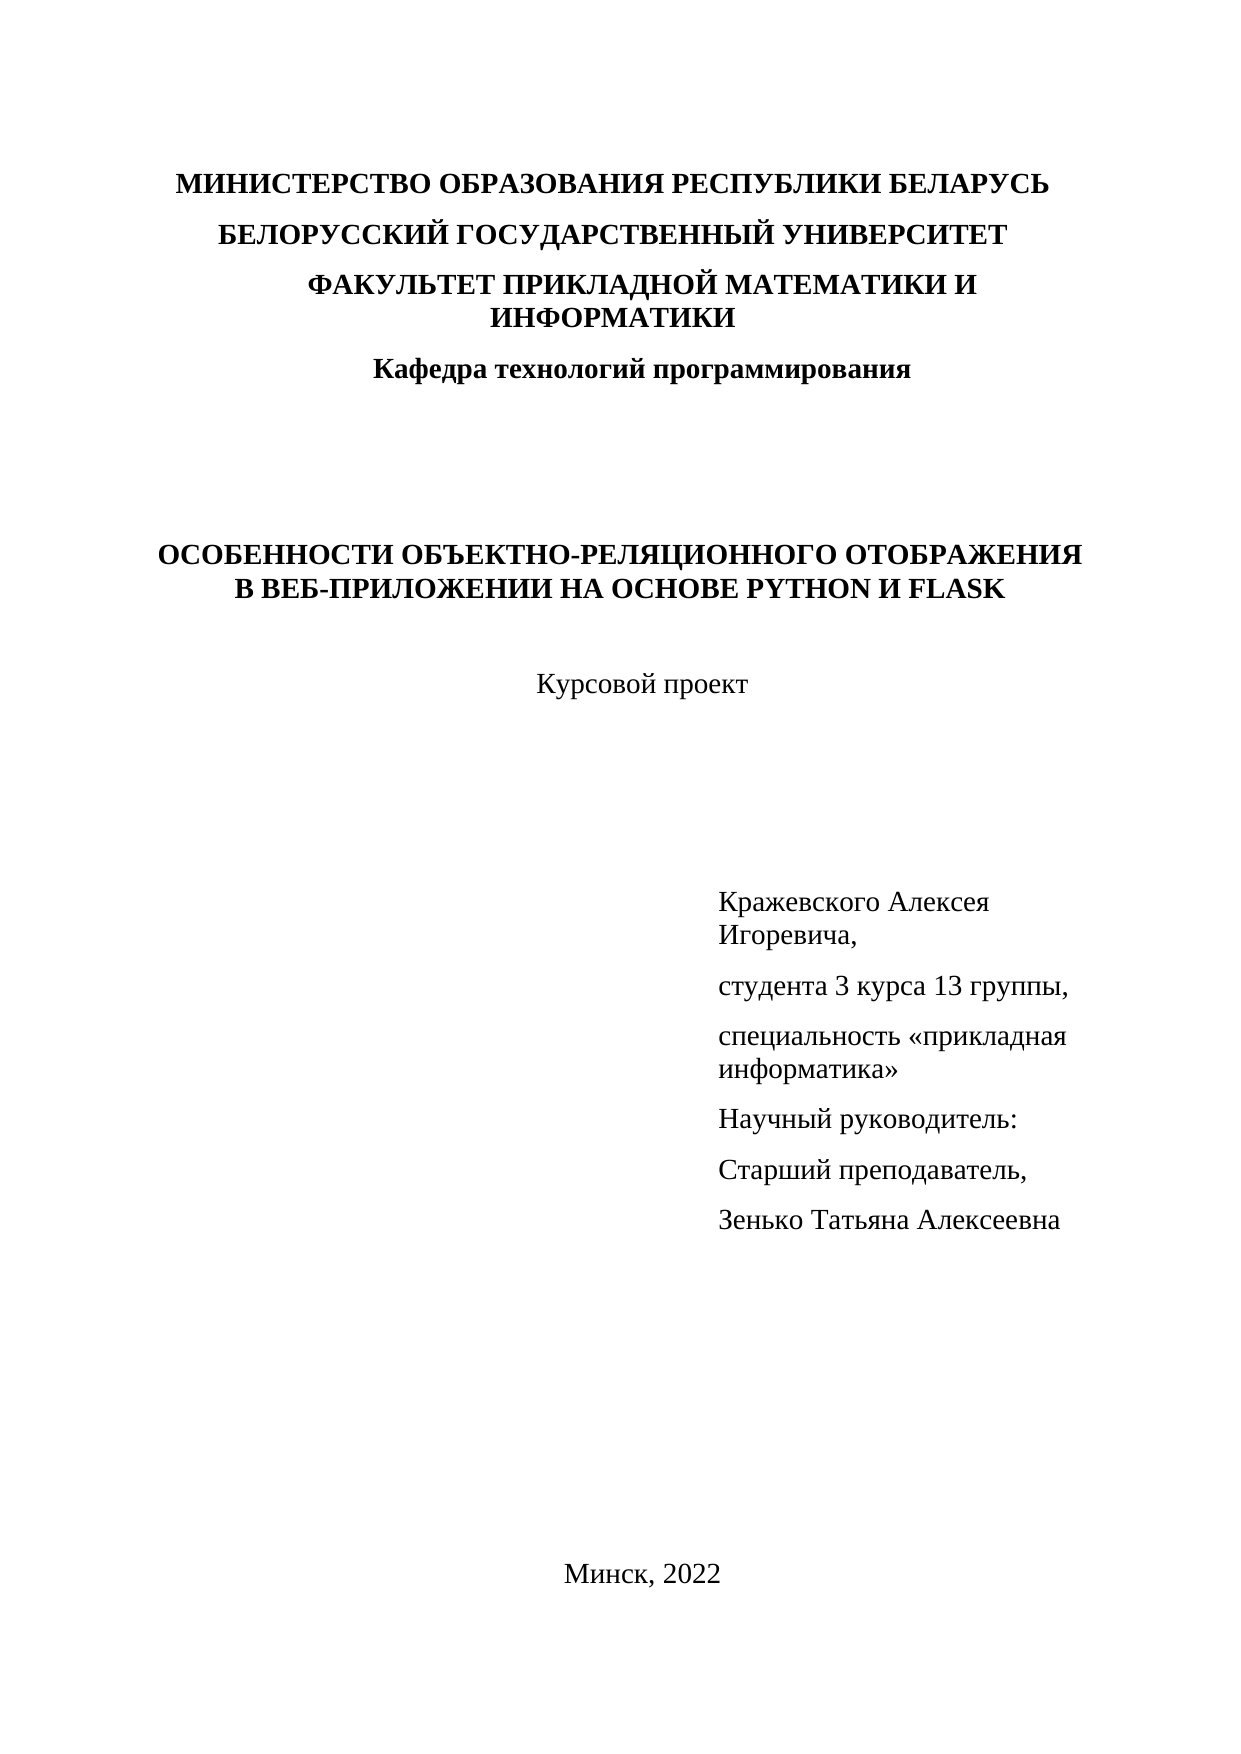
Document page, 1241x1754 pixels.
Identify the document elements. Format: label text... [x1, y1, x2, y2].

table_cell Старший преподаватель, [707, 1135, 1120, 1185]
table_header [115, 1381, 139, 1489]
text БЕЛОРУССКИЙ ГОСУДАРСТВЕННЫЙ УНИВЕРСИТЕТ [150, 217, 1076, 250]
table_cell Зенько Татьяна Алексеевна [707, 1185, 1120, 1236]
table_header Кражевского Алексея Игоревича, [707, 867, 1120, 951]
table_cell студента 3 курса 13 группы, специальность «прикладная информатика» [707, 951, 1120, 1085]
table_cell Научный руководитель: [707, 1085, 1120, 1135]
text Кафедра технологий программирования [150, 351, 1075, 384]
table_header [139, 1381, 164, 1489]
text ОСОБЕННОСТИ ОБЪЕКТНО-РЕЛЯЦИОННОГО ОТОБРАЖЕНИЯ В ВЕБ-ПРИЛОЖЕНИИ НА ОСНОВЕ PYTHON И FLASK [150, 537, 1090, 604]
text МИНИСТЕРСТВО ОБРАЗОВАНИЯ РЕСПУБЛИКИ БЕЛАРУСЬ [150, 167, 1076, 200]
text Курсовой проект [209, 666, 1075, 700]
text Минск, 2022 [150, 1556, 1076, 1589]
text ФАКУЛЬТЕТ ПРИКЛАДНОЙ МАТЕМАТИКИ И ИНФОРМАТИКИ [150, 267, 1075, 334]
